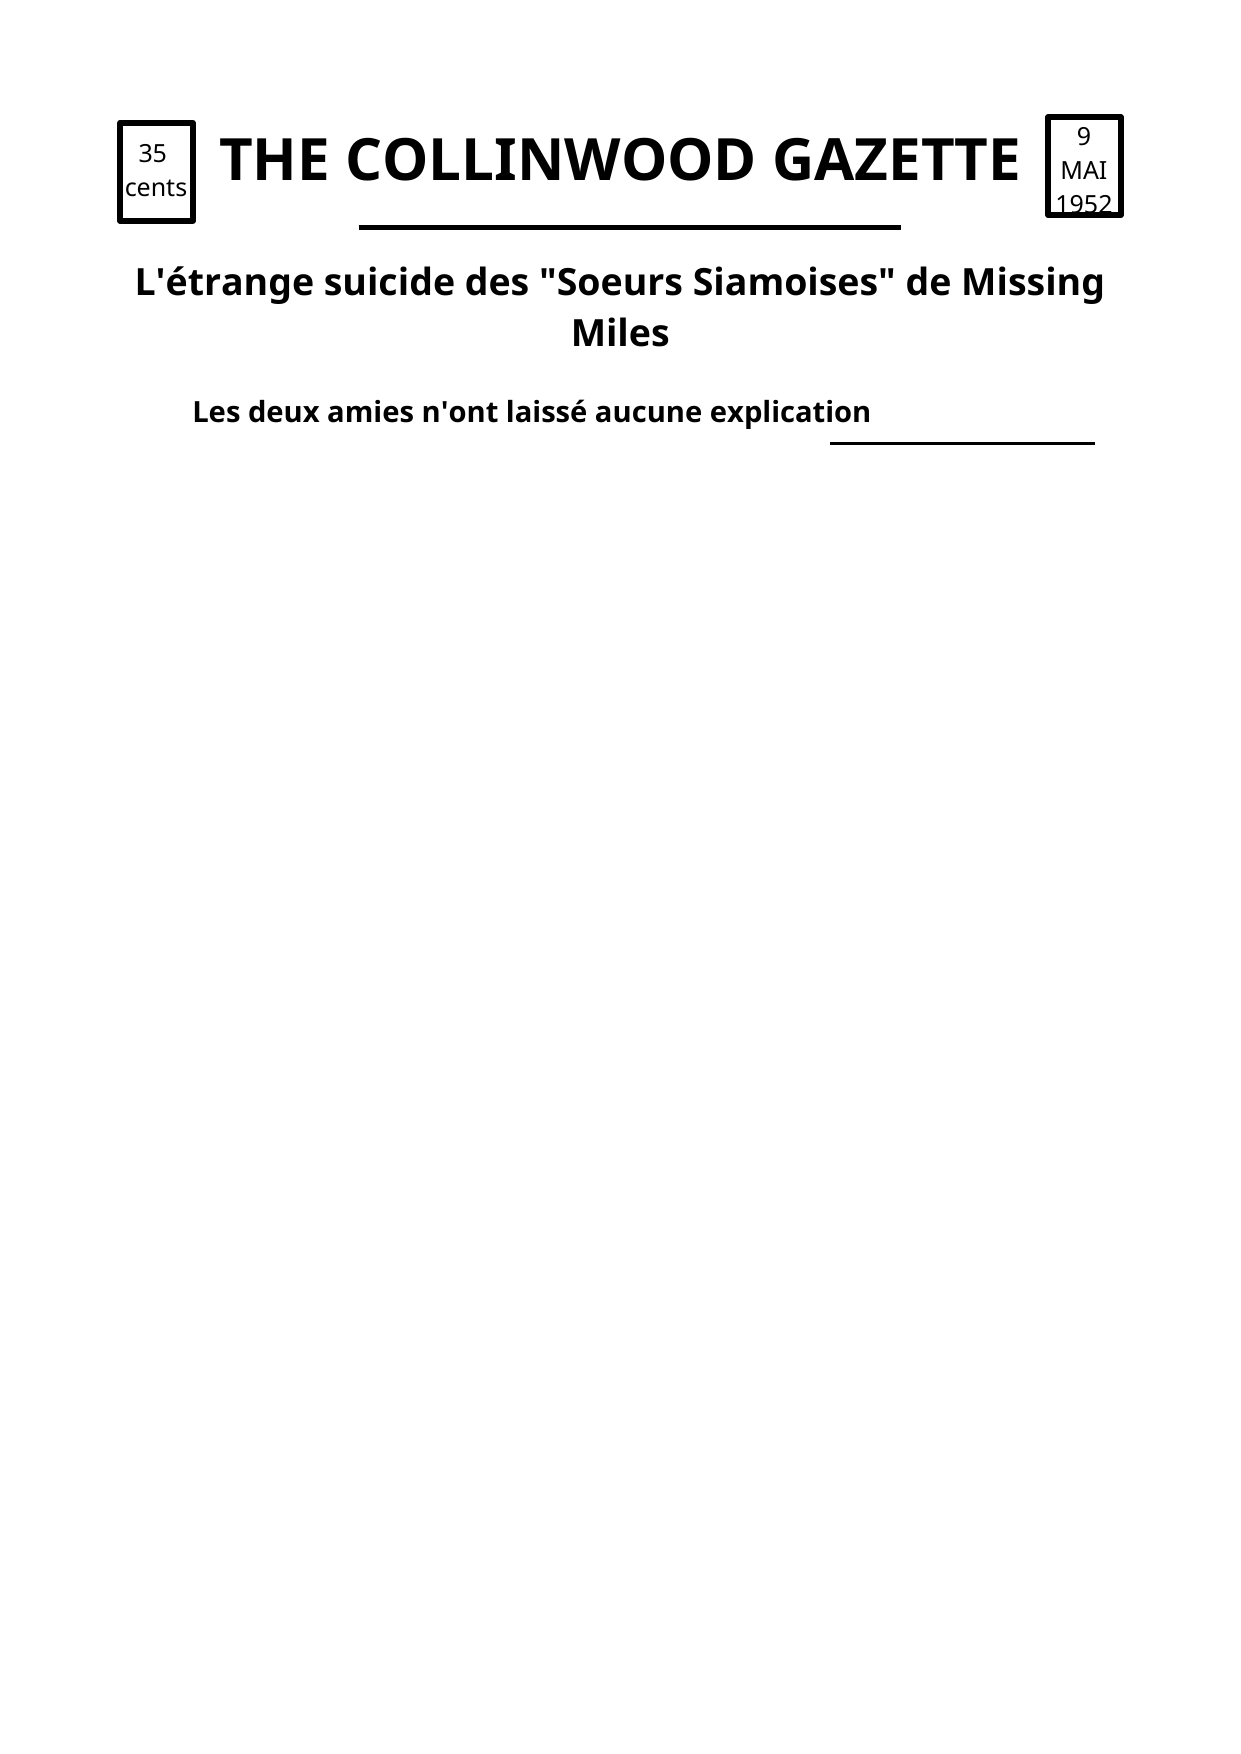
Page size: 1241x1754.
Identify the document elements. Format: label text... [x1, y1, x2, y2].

text L'étrange suicide des "Soeurs Siamoises" de Missing Miles [118, 256, 1122, 358]
text Les deux amies n'ont laissé aucune explication [118, 392, 1122, 431]
